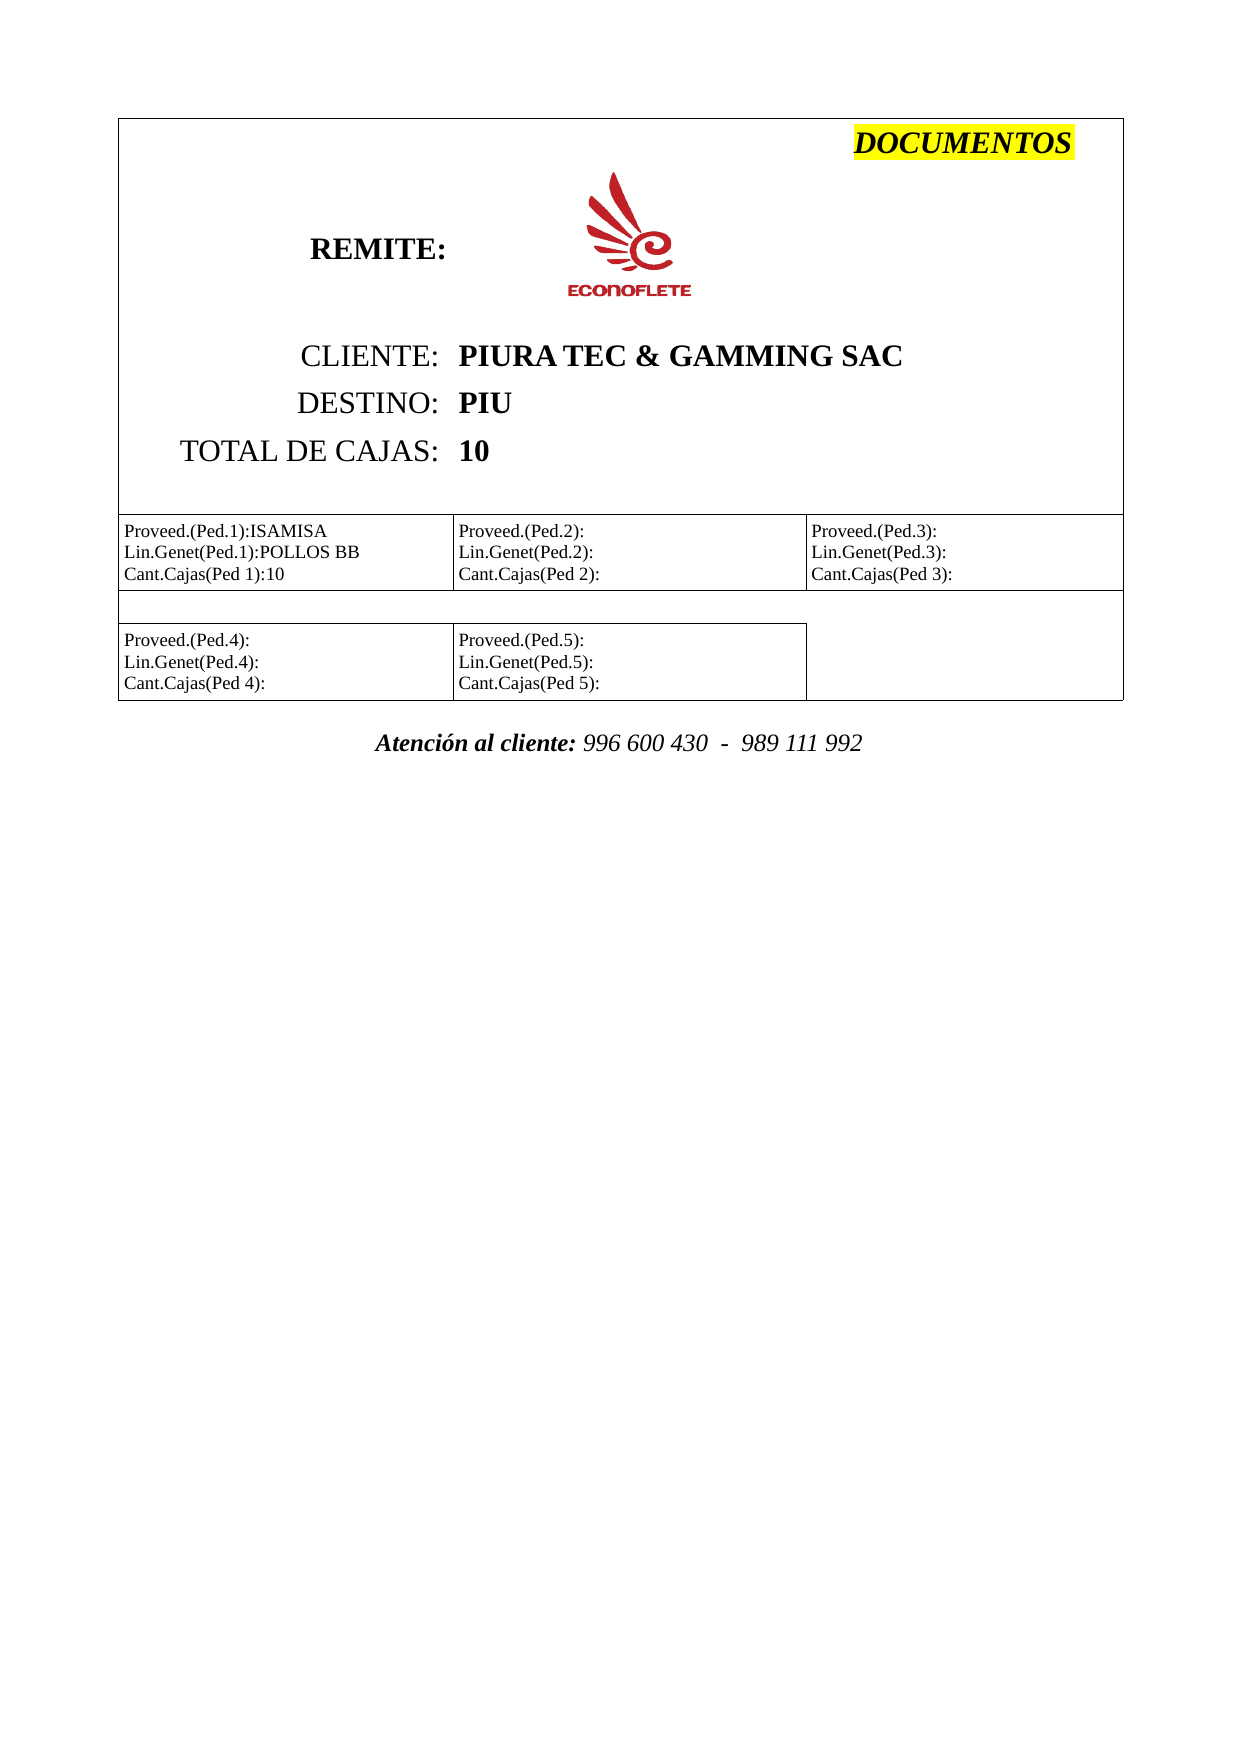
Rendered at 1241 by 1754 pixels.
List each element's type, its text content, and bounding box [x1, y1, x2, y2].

table_cell PIURA TEC & GAMMING SAC [453, 332, 1123, 379]
table_cell Proveed.(Ped.3): Lin.Genet(Ped.3): Cant.Cajas(Ped 3): [807, 515, 1123, 590]
table_cell [807, 623, 1123, 699]
table_cell TOTAL DE CAJAS: [119, 426, 453, 474]
table_cell [453, 474, 806, 514]
table_cell [453, 591, 806, 623]
table_cell REMITE: [119, 166, 453, 332]
text Atención al cliente: 996 600 430 - 989 111 992 [118, 728, 1122, 757]
table_cell [806, 379, 1123, 426]
table_cell CLIENTE: [119, 332, 453, 379]
table_cell PIU [453, 379, 806, 426]
table_cell Proveed.(Ped.2): Lin.Genet(Ped.2): Cant.Cajas(Ped 2): [454, 515, 806, 590]
table_header [119, 119, 453, 166]
table_cell [119, 591, 453, 623]
picture [552, 171, 707, 297]
table_cell Proveed.(Ped.5): Lin.Genet(Ped.5): Cant.Cajas(Ped 5): [454, 624, 806, 699]
table_cell DESTINO: [119, 379, 453, 426]
table_cell 10 [453, 426, 1123, 474]
table_cell [453, 166, 806, 332]
table_cell [806, 591, 1123, 623]
table_cell [806, 166, 1123, 332]
table_cell [119, 474, 453, 514]
table_cell Proveed.(Ped.1):ISAMISA Lin.Genet(Ped.1):POLLOS BB Cant.Cajas(Ped 1):10 [119, 515, 453, 590]
table_header DOCUMENTOS [806, 119, 1123, 166]
table_cell Proveed.(Ped.4): Lin.Genet(Ped.4): Cant.Cajas(Ped 4): [119, 624, 453, 699]
table_header [453, 119, 806, 166]
table_cell [806, 474, 1123, 514]
